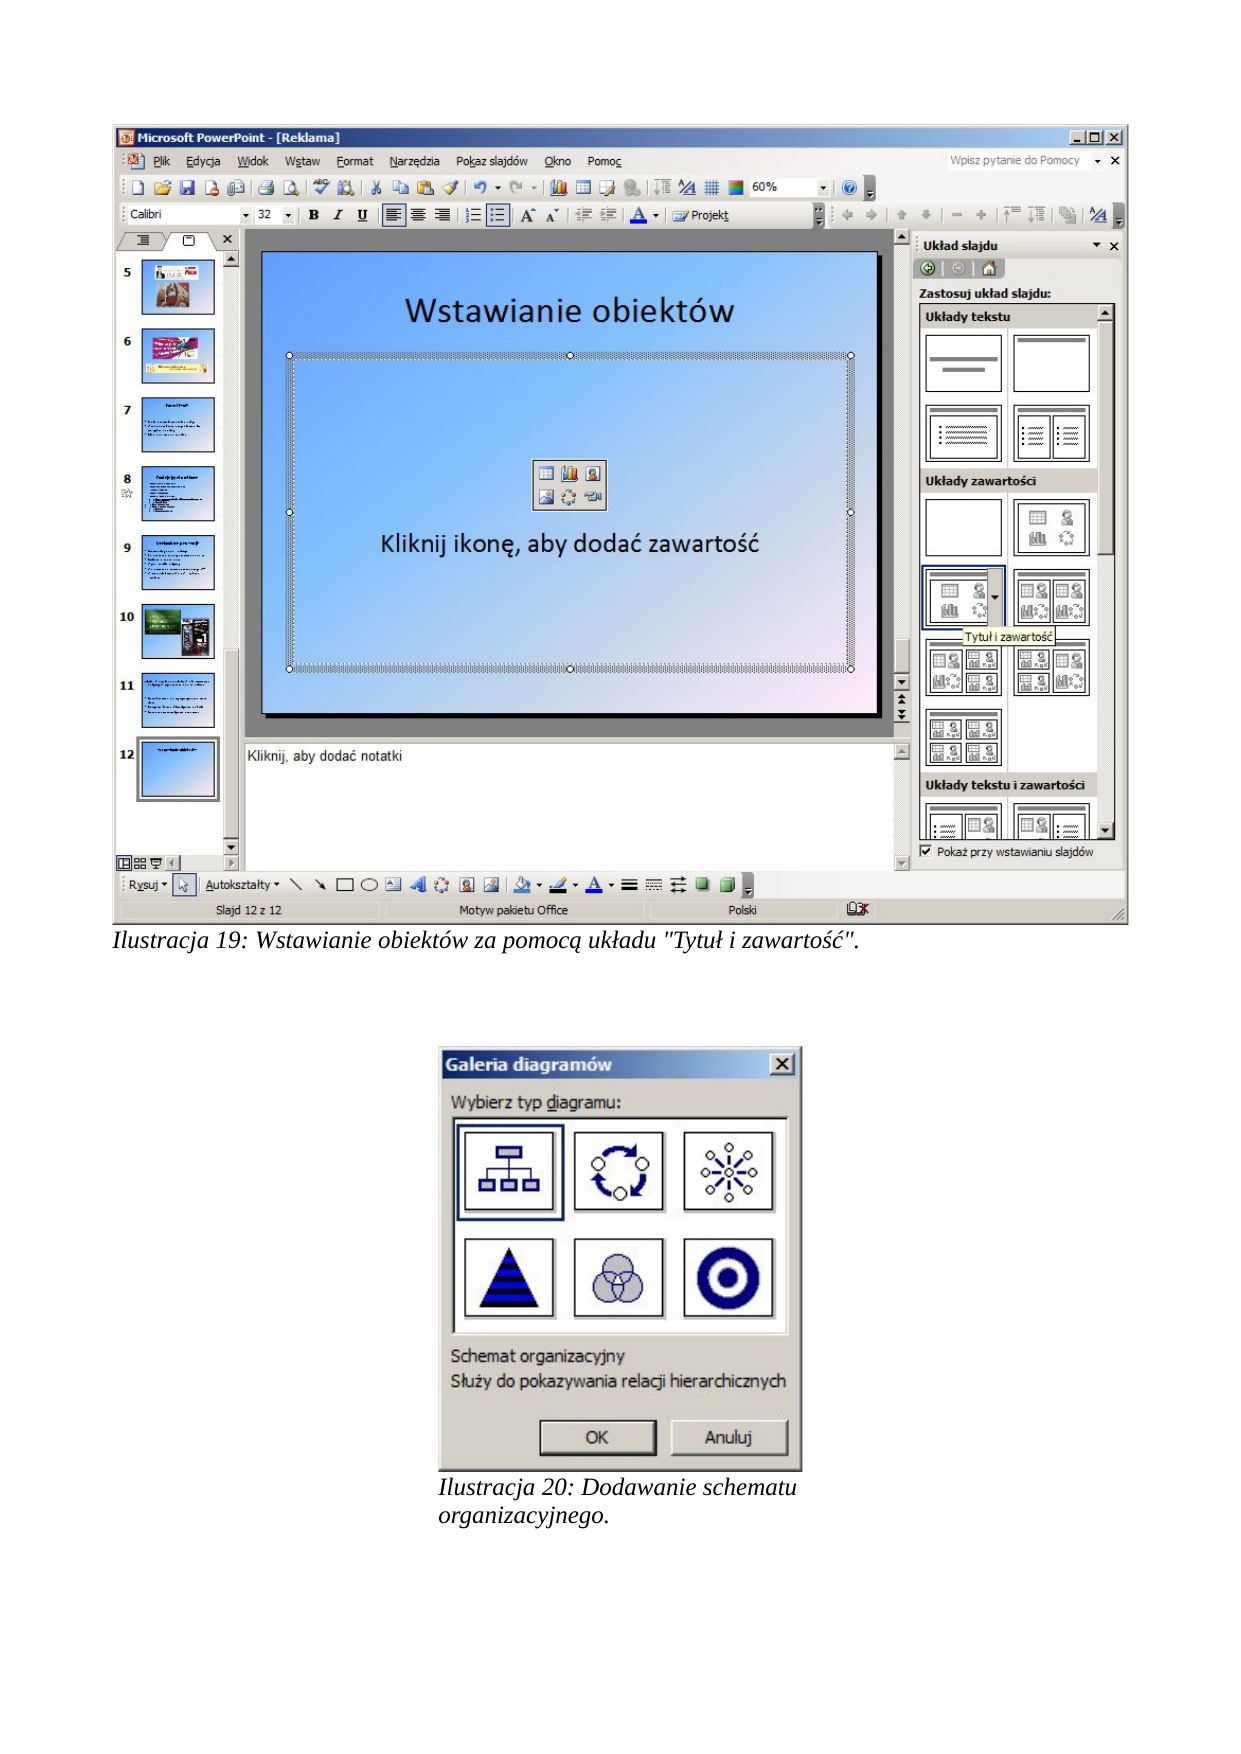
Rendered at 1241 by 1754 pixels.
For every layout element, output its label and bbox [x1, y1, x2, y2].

picture [438, 1046, 803, 1472]
table_cell [106, 954, 1134, 988]
table_cell [106, 1028, 1134, 1563]
table_cell [106, 988, 1134, 1028]
table_cell [106, 125, 1134, 953]
table_cell [106, 106, 1134, 124]
table_cell [106, 1564, 1134, 1604]
picture [112, 124, 1129, 925]
